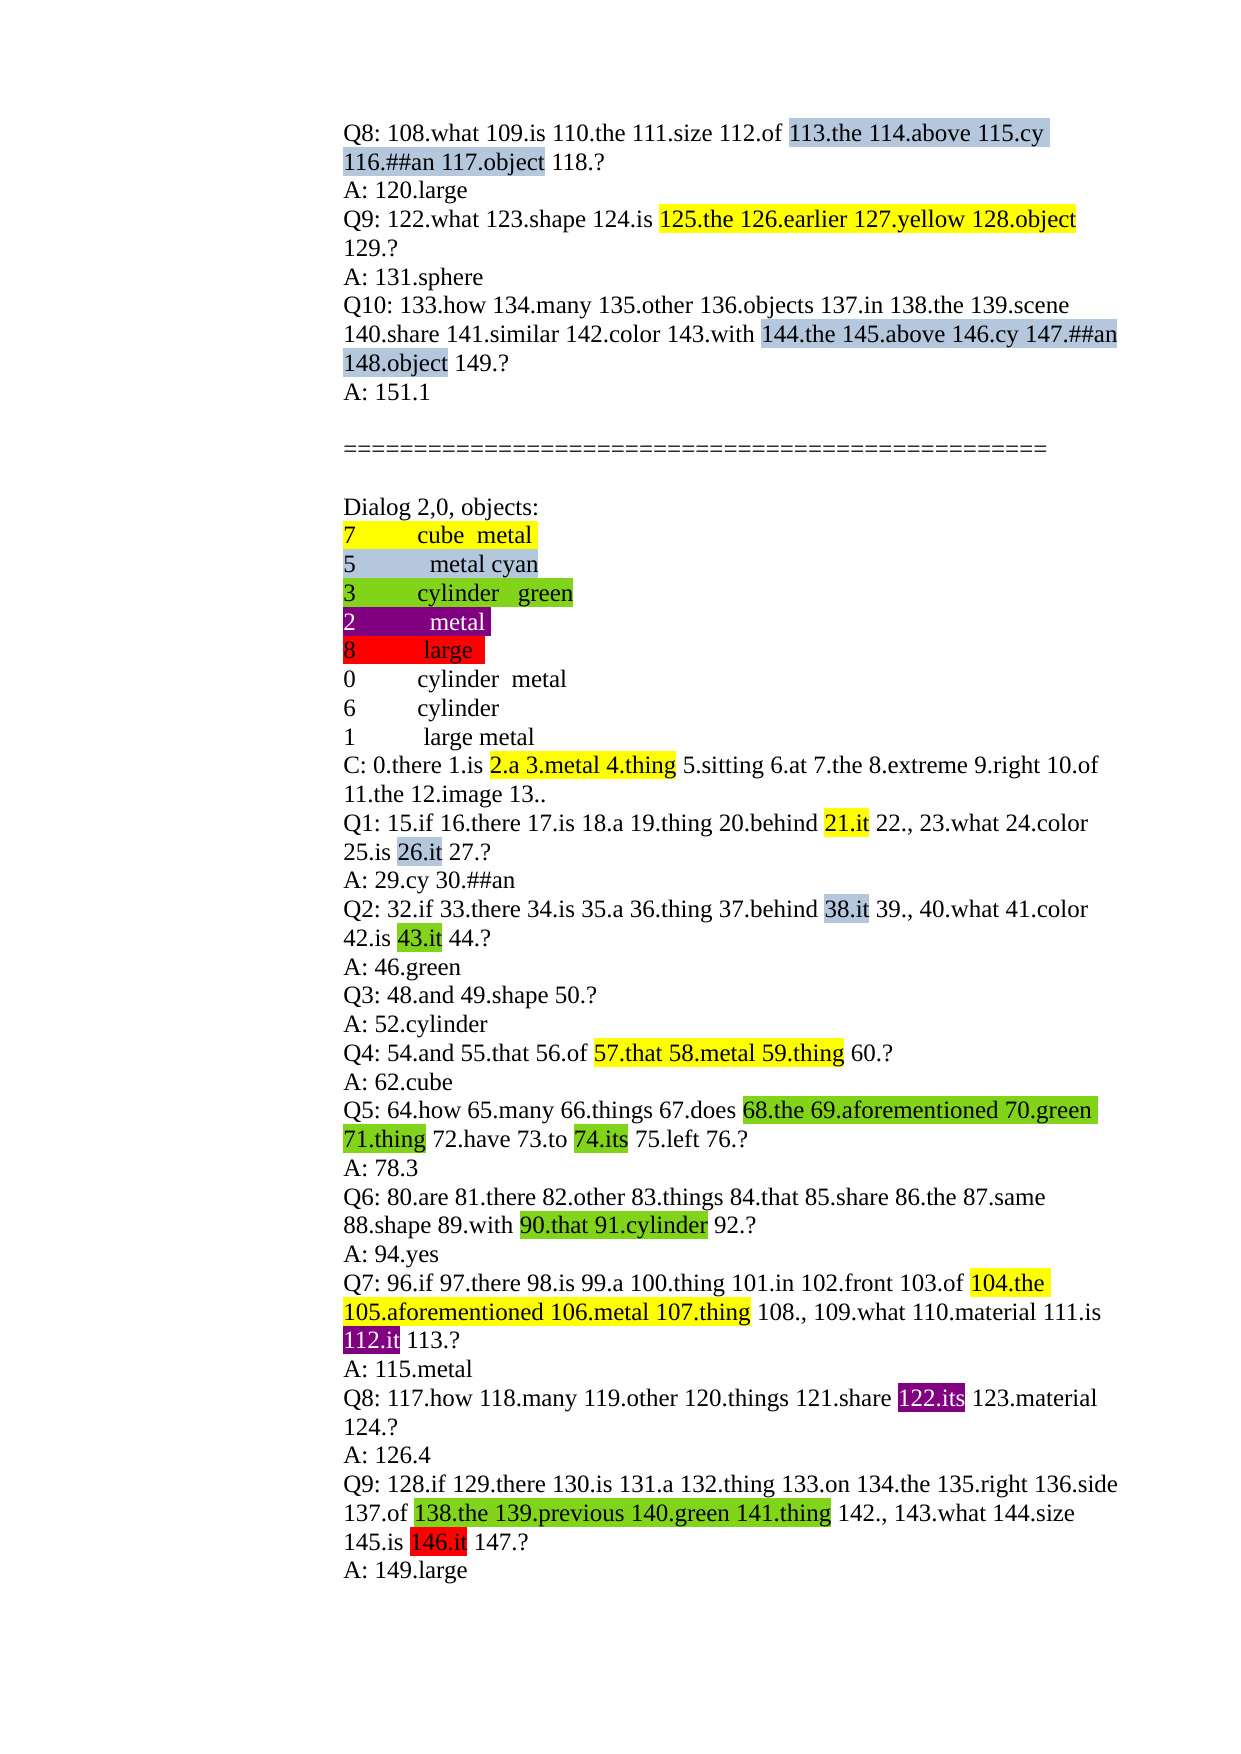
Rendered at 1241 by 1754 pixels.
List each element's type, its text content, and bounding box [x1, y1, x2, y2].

text A: 120.large [343, 176, 1122, 204]
text 5 metal cyan [343, 549, 1122, 578]
text 3 cylinder green [343, 578, 1122, 607]
text A: 94.yes [343, 1239, 1122, 1268]
text A: 151.1 [343, 377, 1122, 406]
text 2 metal [343, 607, 1122, 636]
text Q5: 64.how 65.many 66.things 67.does 68.the 69.aforementioned 70.green 71.thing 72.have 73.to 74.its 75.left 76.? [343, 1096, 1122, 1153]
text 0 cylinder metal [343, 664, 1122, 693]
text A: 131.sphere [343, 262, 1122, 291]
text A: 78.3 [343, 1153, 1122, 1182]
text A: 62.cube [343, 1067, 1122, 1096]
text Q8: 108.what 109.is 110.the 111.size 112.of 113.the 114.above 115.cy 116.##an 117.object 118.? [343, 118, 1122, 176]
text Q9: 122.what 123.shape 124.is 125.the 126.earlier 127.yellow 128.object 129.? [343, 204, 1122, 262]
text Q8: 117.how 118.many 119.other 120.things 121.share 122.its 123.material 124.? [343, 1383, 1122, 1441]
text A: 46.green [343, 952, 1122, 981]
text A: 52.cylinder [343, 1009, 1122, 1038]
text Q10: 133.how 134.many 135.other 136.objects 137.in 138.the 139.scene 140.share 141.similar 142.color 143.with 144.the 145.above 146.cy 147.##an 148.object 149.? [343, 291, 1122, 377]
text Q6: 80.are 81.there 82.other 83.things 84.that 85.share 86.the 87.same 88.shape 89.with 90.that 91.cylinder 92.? [343, 1182, 1122, 1239]
text C: 0.there 1.is 2.a 3.metal 4.thing 5.sitting 6.at 7.the 8.extreme 9.right 10.of 11.the 12.image 13.. [343, 751, 1122, 808]
text A: 29.cy 30.##an [343, 866, 1122, 894]
text Dialog 2,0, objects: [343, 492, 1122, 521]
text Q9: 128.if 129.there 130.is 131.a 132.thing 133.on 134.the 135.right 136.side 137.of 138.the 139.previous 140.green 141.thing 142., 143.what 144.size 145.is 146.it 147.? [343, 1469, 1122, 1556]
text Q7: 96.if 97.there 98.is 99.a 100.thing 101.in 102.front 103.of 104.the 105.aforementioned 106.metal 107.thing 108., 109.what 110.material 111.is 112.it 113.? [343, 1268, 1122, 1354]
text A: 126.4 [343, 1441, 1122, 1469]
text ================================================== [343, 434, 1122, 463]
text 8 large [343, 636, 1122, 664]
text 1 large metal [343, 722, 1122, 751]
text Q1: 15.if 16.there 17.is 18.a 19.thing 20.behind 21.it 22., 23.what 24.color 25.is 26.it 27.? [343, 808, 1122, 866]
text 7 cube metal [343, 521, 1122, 549]
text Q4: 54.and 55.that 56.of 57.that 58.metal 59.thing 60.? [343, 1038, 1122, 1067]
text 6 cylinder [343, 693, 1122, 722]
text A: 115.metal [343, 1354, 1122, 1383]
text A: 149.large [343, 1556, 1122, 1584]
text Q3: 48.and 49.shape 50.? [343, 981, 1122, 1009]
text Q2: 32.if 33.there 34.is 35.a 36.thing 37.behind 38.it 39., 40.what 41.color 42.is 43.it 44.? [343, 894, 1122, 952]
